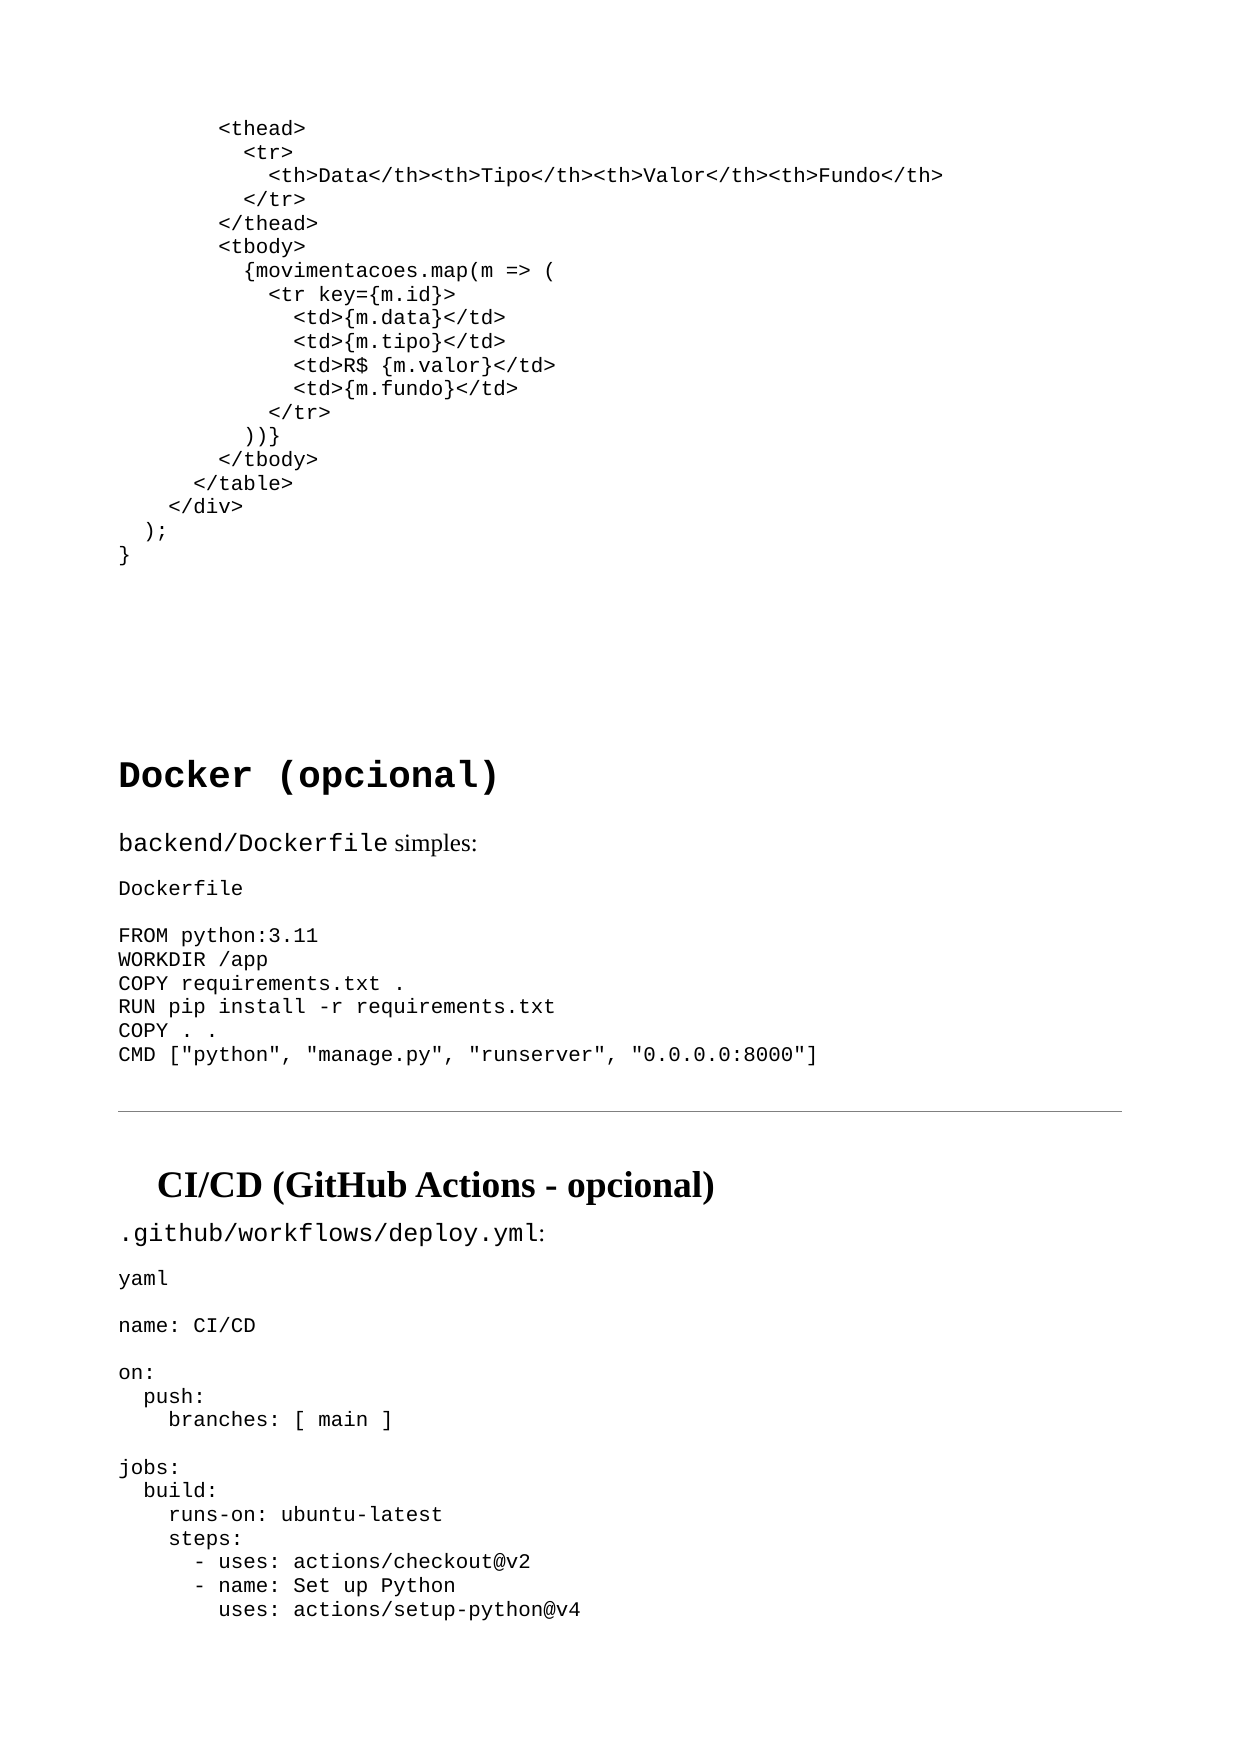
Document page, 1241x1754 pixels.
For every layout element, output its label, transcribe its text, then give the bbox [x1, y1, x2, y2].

text ))} [118, 426, 1122, 449]
text COPY requirements.txt . [118, 973, 1122, 996]
text jobs: [118, 1457, 1122, 1480]
text </tr> [118, 189, 1122, 213]
text </tbody> [118, 449, 1122, 473]
text yaml [118, 1268, 1122, 1291]
text <td>R$ {m.valor}</td> [118, 354, 1122, 378]
text - name: Set up Python [118, 1575, 1122, 1599]
text <td>{m.tipo}</td> [118, 331, 1122, 354]
text on: [118, 1362, 1122, 1386]
text </thead> [118, 213, 1122, 236]
text push: [118, 1386, 1122, 1409]
text ); [118, 520, 1122, 544]
text } [118, 544, 1122, 567]
text build: [118, 1480, 1122, 1504]
subtitle Docker (opcional) [118, 756, 1122, 799]
text FROM python:3.11 [118, 926, 1122, 949]
text <th>Data</th><th>Tipo</th><th>Valor</th><th>Fundo</th> [118, 165, 1122, 189]
text <td>{m.fundo}</td> [118, 378, 1122, 402]
text <tr> [118, 142, 1122, 165]
text <tbody> [118, 236, 1122, 260]
text </tr> [118, 402, 1122, 426]
text COPY . . [118, 1020, 1122, 1044]
text branches: [ main ] [118, 1409, 1122, 1433]
text <td>{m.data}</td> [118, 307, 1122, 331]
text name: CI/CD [118, 1315, 1122, 1338]
text Dockerfile [118, 878, 1122, 902]
text steps: [118, 1528, 1122, 1551]
text <thead> [118, 118, 1122, 142]
text uses: actions/setup-python@v4 [118, 1599, 1122, 1622]
text runs-on: ubuntu-latest [118, 1504, 1122, 1528]
text </table> [118, 473, 1122, 496]
text </div> [118, 496, 1122, 520]
text WORKDIR /app [118, 949, 1122, 973]
text {movimentacoes.map(m => ( [118, 260, 1122, 284]
subtitle ✅ CI/CD (GitHub Actions - opcional) [118, 1162, 1122, 1205]
text - uses: actions/checkout@v2 [118, 1551, 1122, 1575]
text <tr key={m.id}> [118, 284, 1122, 307]
text .github/workflows/deploy.yml: [118, 1218, 1122, 1248]
text CMD ["python", "manage.py", "runserver", "0.0.0.0:8000"] [118, 1044, 1122, 1067]
text backend/Dockerfile simples: [118, 828, 1122, 859]
text RUN pip install -r requirements.txt [118, 996, 1122, 1020]
